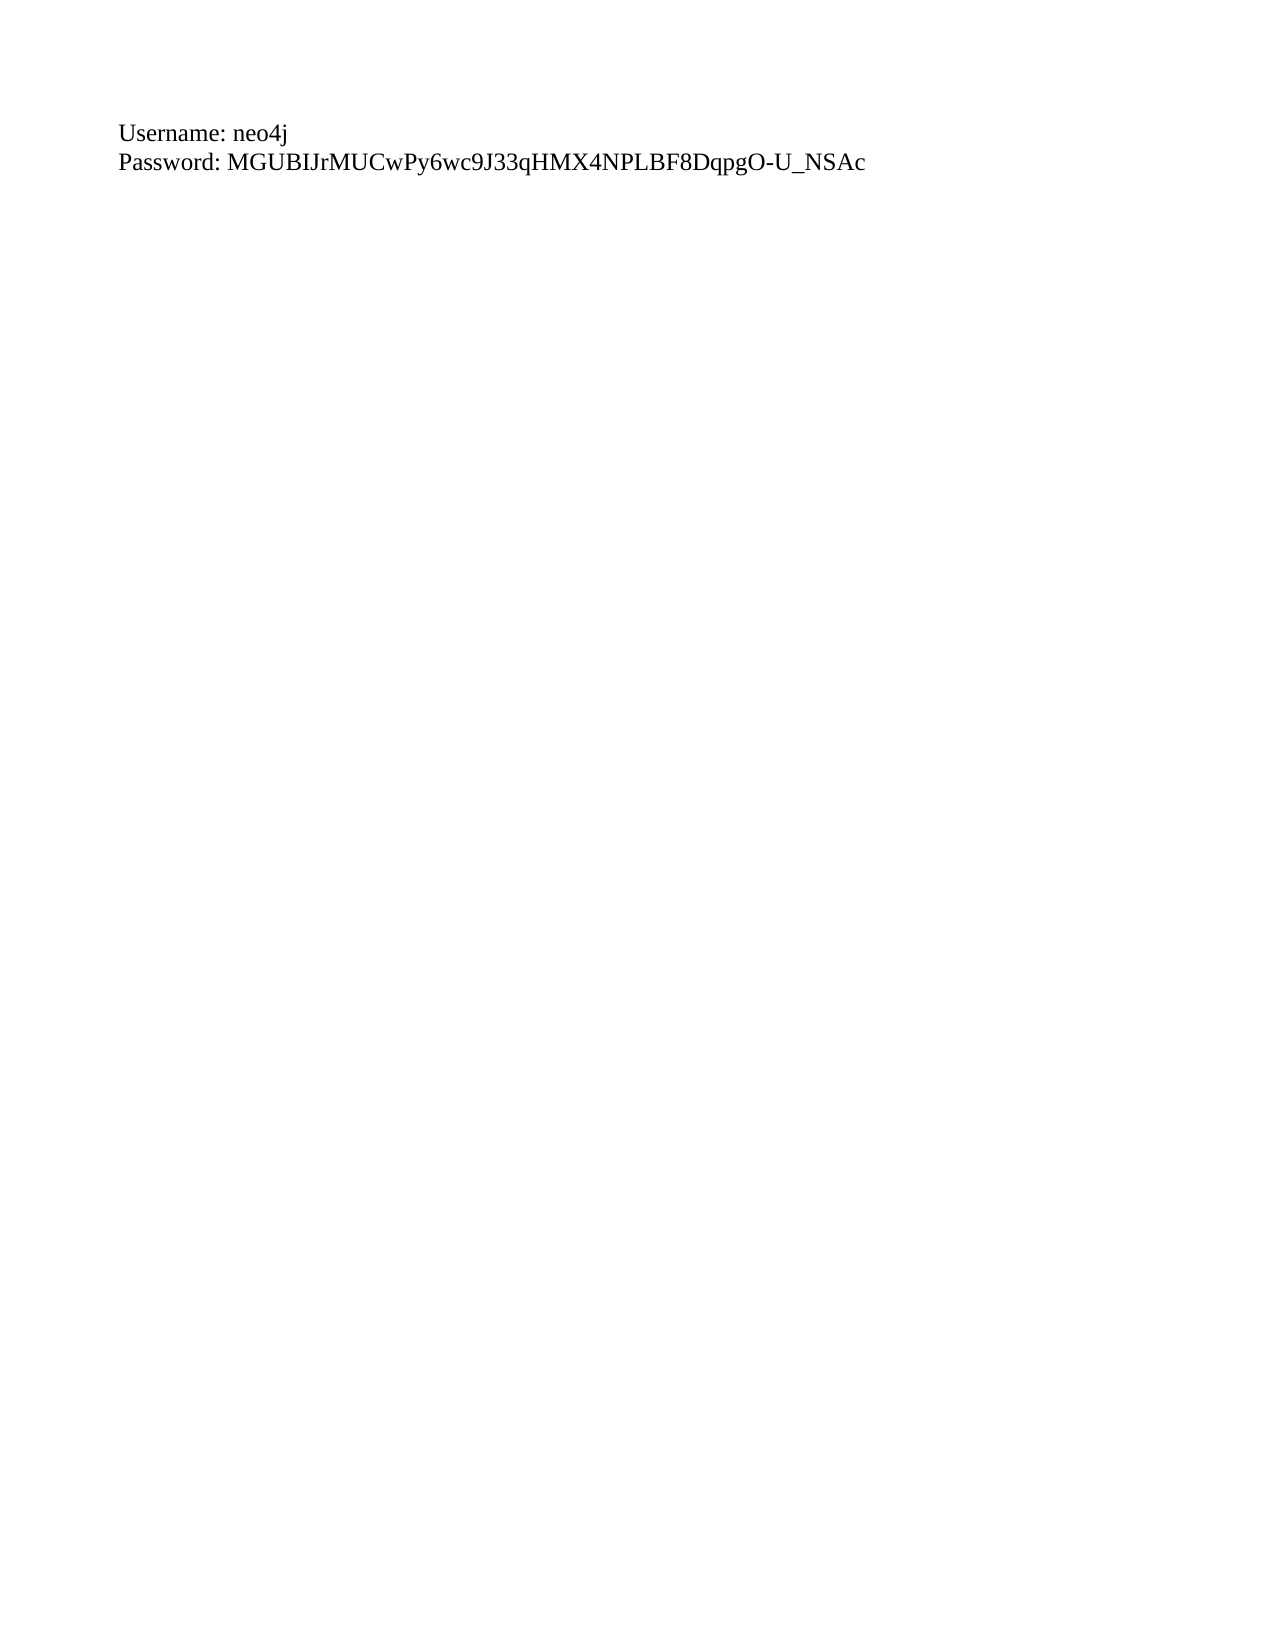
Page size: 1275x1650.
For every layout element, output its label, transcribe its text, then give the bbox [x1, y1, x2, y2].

text Username: neo4j [118, 118, 1157, 147]
text Password: MGUBIJrMUCwPy6wc9J33qHMX4NPLBF8DqpgO-U_NSAc [118, 147, 1157, 176]
